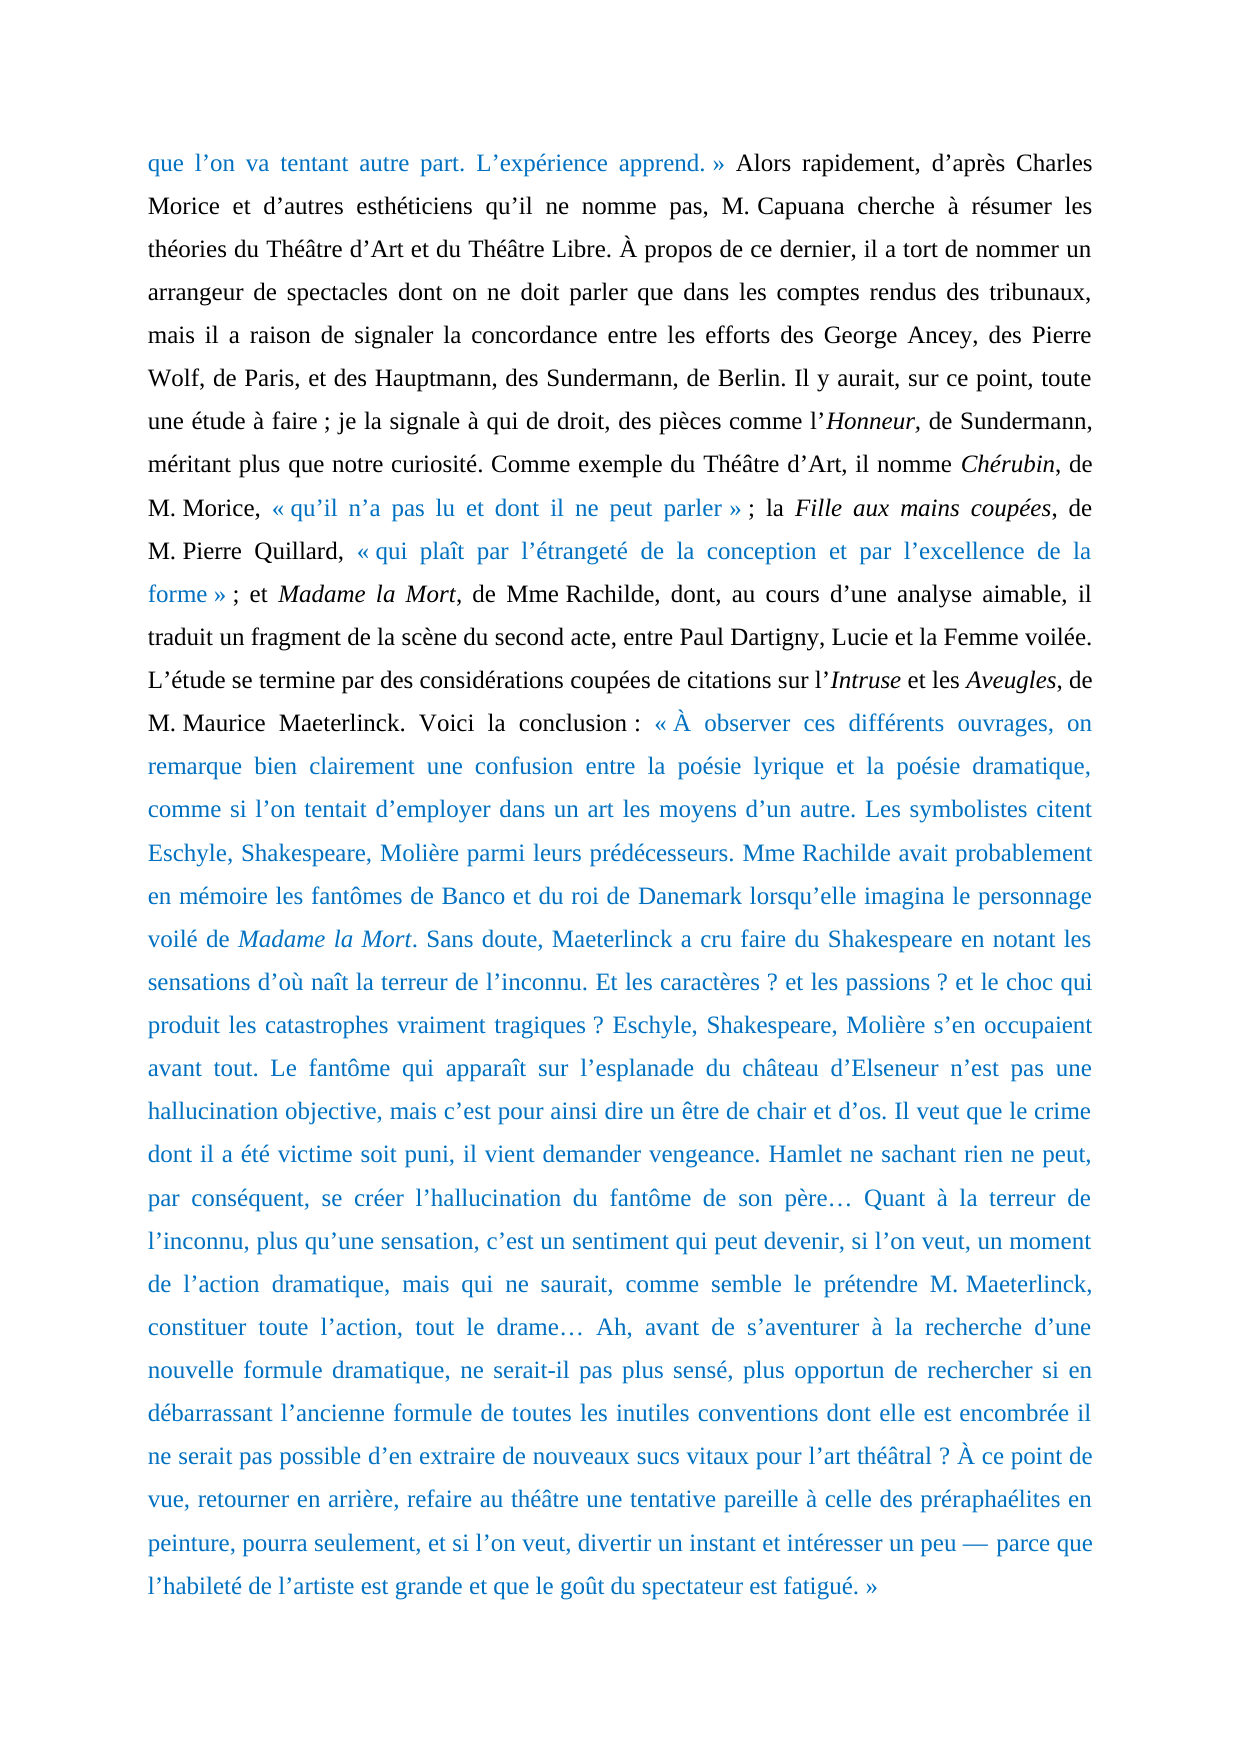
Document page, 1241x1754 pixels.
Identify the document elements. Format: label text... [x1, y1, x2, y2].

text que l’on va tentant autre part. L’expérience apprend. » Alors rapidement, d’après Charles Morice et d’autres esthéticiens qu’il ne nomme pas, M. Capuana cherche à résumer les théories du Théâtre d’Art et du Théâtre Libre. À propos de ce dernier, il a tort de nommer un arrangeur de spectacles dont on ne doit parler que dans les comptes rendus des tribunaux, mais il a raison de signaler la concordance entre les efforts des George Ancey, des Pierre Wolf, de Paris, et des Hauptmann, des Sundermann, de Berlin. Il y aurait, sur ce point, toute une étude à faire ; je la signale à qui de droit, des pièces comme l’Honneur, de Sundermann, méritant plus que notre curiosité. Comme exemple du Théâtre d’Art, il nomme Chérubin, de M. Morice, « qu’il n’a pas lu et dont il ne peut parler » ; la Fille aux mains coupées, de M. Pierre Quillard, « qui plaît par l’étrangeté de la conception et par l’excellence de la forme » ; et Madame la Mort, de Mme Rachilde, dont, au cours d’une analyse aimable, il traduit un fragment de la scène du second acte, entre Paul Dartigny, Lucie et la Femme voilée. L’étude se termine par des considérations coupées de citations sur l’Intruse et les Aveugles, de M. Maurice Maeterlinck. Voici la conclusion : « À observer ces différents ouvrages, on remarque bien clairement une confusion entre la poésie lyrique et la poésie dramatique, comme si l’on tentait d’employer dans un art les moyens d’un autre. Les symbolistes citent Eschyle, Shakespeare, Molière parmi leurs prédécesseurs. Mme Rachilde avait probablement en mémoire les fantômes de Banco et du roi de Danemark lorsqu’elle imagina le personnage voilé de Madame la Mort. Sans doute, Maeterlinck a cru faire du Shakespeare en notant les sensations d’où naît la terreur de l’inconnu. Et les caractères ? et les passions ? et le choc qui produit les catastrophes vraiment tragiques ? Eschyle, Shakespeare, Molière s’en occupaient avant tout. Le fantôme qui apparaît sur l’esplanade du château d’Elseneur n’est pas une hallucination objective, mais c’est pour ainsi dire un être de chair et d’os. Il veut que le crime dont il a été victime soit puni, il vient demander vengeance. Hamlet ne sachant rien ne peut, par conséquent, se créer l’hallucination du fantôme de son père… Quant à la terreur de l’inconnu, plus qu’une sensation, c’est un sentiment qui peut devenir, si l’on veut, un moment de l’action dramatique, mais qui ne saurait, comme semble le prétendre M. Maeterlinck, constituer toute l’action, tout le drame… Ah, avant de s’aventurer à la recherche d’une nouvelle formule dramatique, ne serait-il pas plus sensé, plus opportun de rechercher si en débarrassant l’ancienne formule de toutes les inutiles conventions dont elle est encombrée il ne serait pas possible d’en extraire de nouveaux sucs vitaux pour l’art théâtral ? À ce point de vue, retourner en arrière, refaire au théâtre une tentative pareille à celle des préraphaélites en peinture, pourra seulement, et si l’on veut, divertir un instant et intéresser un peu — parce que l’habileté de l’artiste est grande et que le goût du spectateur est fatigué. » [148, 148, 1093, 1599]
